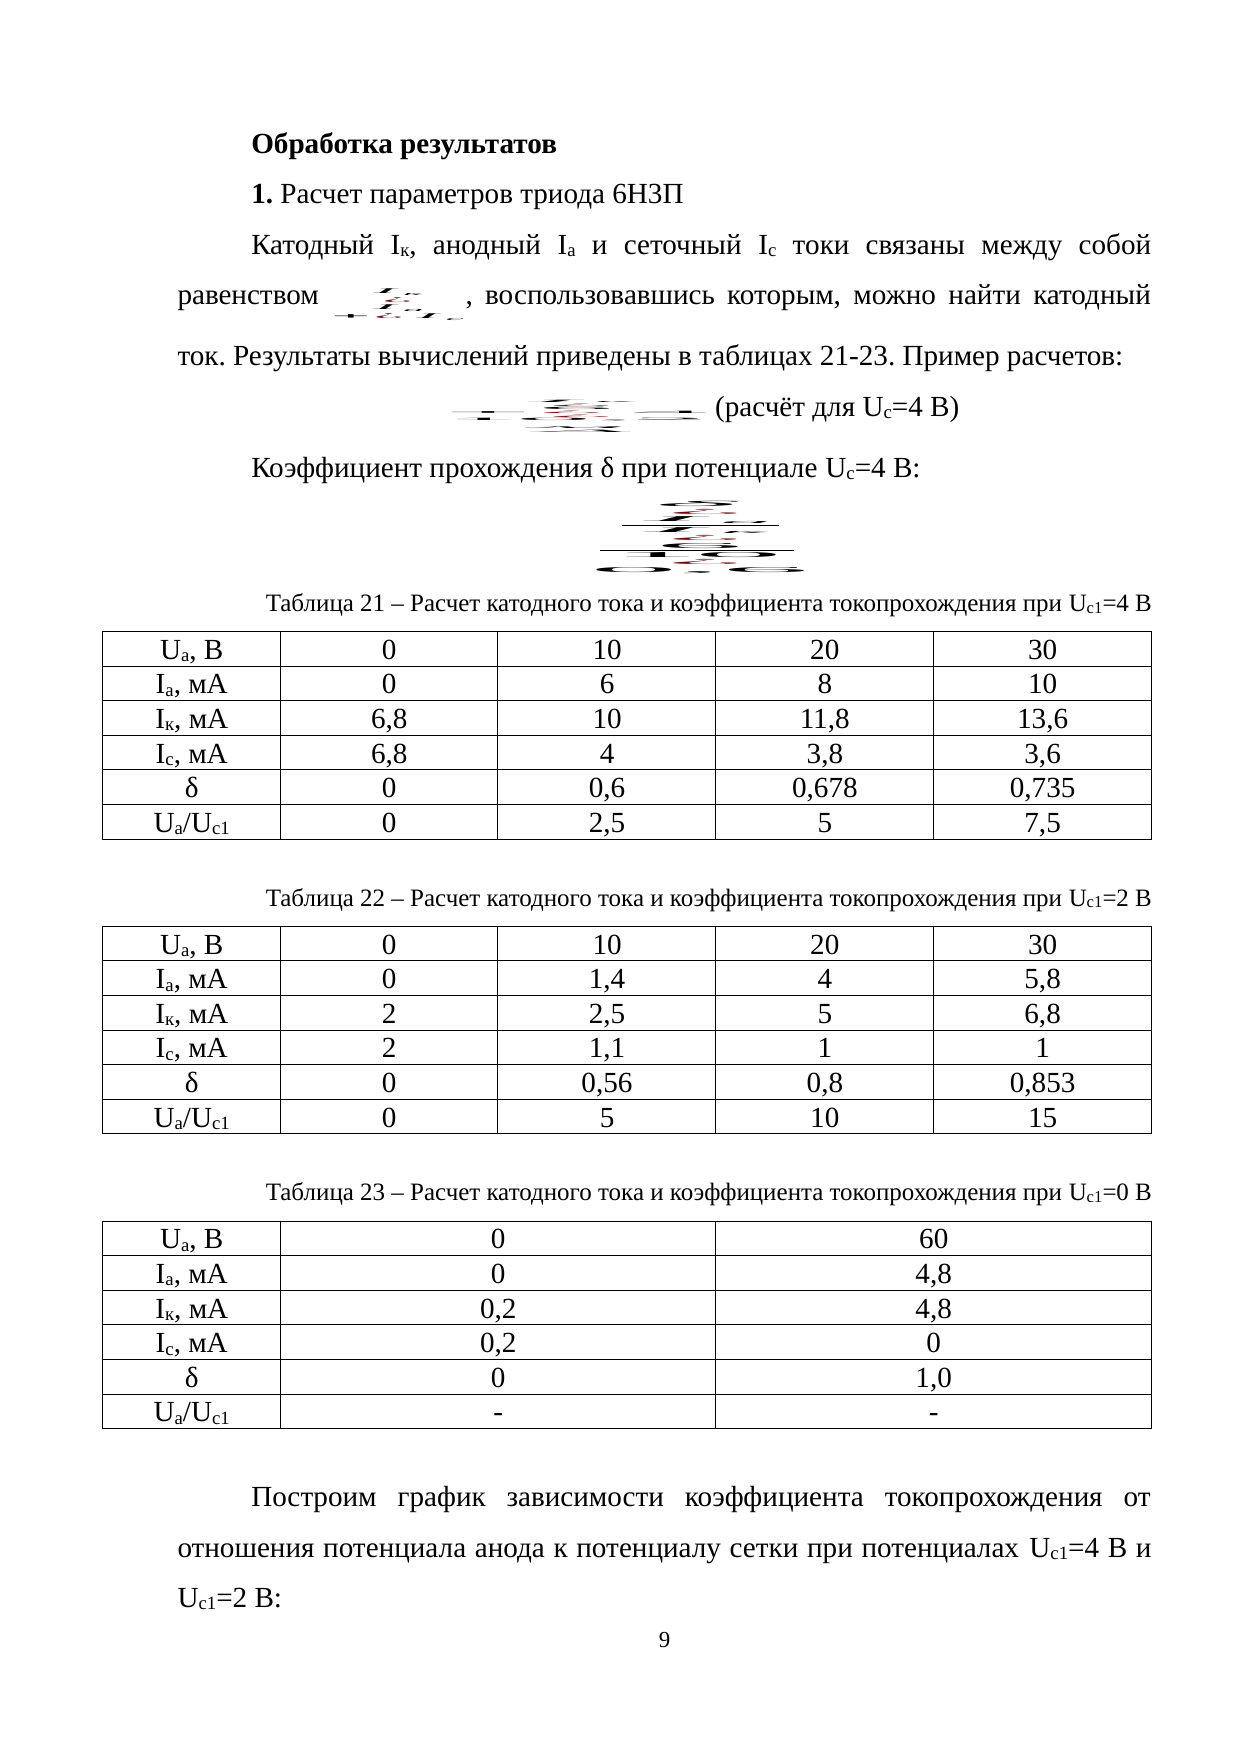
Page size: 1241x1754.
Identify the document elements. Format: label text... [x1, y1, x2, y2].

table_cell Ua/Uc1 [103, 805, 280, 838]
table_cell Ua/Uc1 [103, 1100, 280, 1133]
table_cell 1 [934, 1031, 1151, 1064]
table_cell 15 [934, 1100, 1151, 1133]
table_cell 0 [716, 1325, 1151, 1359]
table_header Uа, В [103, 632, 280, 666]
table_cell Iс, мА [103, 1325, 280, 1359]
table_cell - [716, 1395, 1151, 1428]
table_header 60 [716, 1222, 1151, 1255]
table_cell 5,8 [934, 961, 1151, 995]
table_cell 2,5 [498, 996, 715, 1029]
table_cell 0,735 [934, 770, 1151, 804]
table_cell 3,8 [716, 736, 933, 769]
text Таблица 21 – Расчет катодного тока и коэффициента токопрохождения при Uc1=4 В [177, 588, 1152, 617]
table_cell 5 [716, 805, 933, 838]
table_header 0 [281, 632, 497, 666]
table_cell 10 [498, 701, 715, 735]
table_cell 0,56 [498, 1065, 715, 1099]
table_header Uа, В [103, 1222, 280, 1255]
table_cell 5 [498, 1100, 715, 1133]
table_cell Iк, мА [103, 996, 280, 1029]
table_cell 11,8 [716, 701, 933, 735]
table_cell 3,6 [934, 736, 1151, 769]
table_cell 0 [281, 805, 497, 838]
text Таблица 23 – Расчет катодного тока и коэффициента токопрохождения при Uc1=0 В [177, 1177, 1152, 1206]
table_cell 10 [934, 667, 1151, 700]
table_header 30 [934, 927, 1151, 960]
table_cell 4,8 [716, 1256, 1151, 1290]
table_cell 1,1 [498, 1031, 715, 1064]
table_cell 4 [498, 736, 715, 769]
table_cell δ [103, 1360, 280, 1393]
table_cell Iк, мА [103, 701, 280, 735]
table_cell 1 [716, 1031, 933, 1064]
table_header 20 [716, 632, 933, 666]
table_header 10 [498, 632, 715, 666]
table_header 10 [498, 927, 715, 960]
table_cell Iа, мА [103, 1256, 280, 1290]
table_cell Iа, мА [103, 667, 280, 700]
table_cell δ [103, 1065, 280, 1099]
table_cell 0,853 [934, 1065, 1151, 1099]
text Катодный I­к, анодный I­а и сеточный I­с токи связаны между собой равенством , воспользовавшись которым, можно найти катодный ток. Результаты вычислений приведены в таблицах 21-23. Пример расчетов: [177, 227, 1152, 372]
table_cell Iк, мА [103, 1291, 280, 1324]
table_cell 0 [281, 1065, 497, 1099]
table_header 20 [716, 927, 933, 960]
text Коэффициент прохождения δ при потенциале Uc=4 В: [177, 450, 1152, 484]
table_cell 0 [281, 770, 497, 804]
table_cell Iс, мА [103, 1031, 280, 1064]
table_cell 0 [281, 1100, 497, 1133]
table_cell 4 [716, 961, 933, 995]
table_cell 1,4 [498, 961, 715, 995]
table_cell 1,0 [716, 1360, 1151, 1393]
table_header 0 [281, 927, 497, 960]
table_cell - [281, 1395, 715, 1428]
text Обработка результатов [177, 126, 1152, 160]
table_cell 0,8 [716, 1065, 933, 1099]
text Построим график зависимости коэффициента токопрохождения от отношения потенциала анода к потенциалу сетки при потенциалах Uc1=4 В и Uc1=2 В: [177, 1479, 1152, 1613]
table_cell 2 [281, 1031, 497, 1064]
table_cell δ [103, 770, 280, 804]
table_header Uа, В [103, 927, 280, 960]
table_cell Ua/Uc1 [103, 1395, 280, 1428]
table_cell 0,2 [281, 1325, 715, 1359]
text 1. Расчет параметров триода 6Н3П [177, 177, 1152, 210]
table_cell 6,8 [934, 996, 1151, 1029]
table_cell 10 [716, 1100, 933, 1133]
table_cell 6,8 [281, 701, 497, 735]
table_cell 6 [498, 667, 715, 700]
table_cell 8 [716, 667, 933, 700]
table_cell Iа, мА [103, 961, 280, 995]
table_cell 0 [281, 1256, 715, 1290]
table_cell 6,8 [281, 736, 497, 769]
table_cell 7,5 [934, 805, 1151, 838]
table_cell 0 [281, 1360, 715, 1393]
table_cell 2 [281, 996, 497, 1029]
table_cell 13,6 [934, 701, 1151, 735]
table_cell 0,678 [716, 770, 933, 804]
table_header 0 [281, 1222, 715, 1255]
table_cell 2,5 [498, 805, 715, 838]
table_cell 0 [281, 667, 497, 700]
table_cell 5 [716, 996, 933, 1029]
table_header 30 [934, 632, 1151, 666]
text Таблица 22 – Расчет катодного тока и коэффициента токопрохождения при Uc1=2 В [177, 883, 1152, 911]
text (расчёт для Uc=4 В) [177, 389, 1152, 433]
table_cell 0 [281, 961, 497, 995]
table_cell 4,8 [716, 1291, 1151, 1324]
table_cell 0,6 [498, 770, 715, 804]
table_cell 0,2 [281, 1291, 715, 1324]
table_cell Iс, мА [103, 736, 280, 769]
